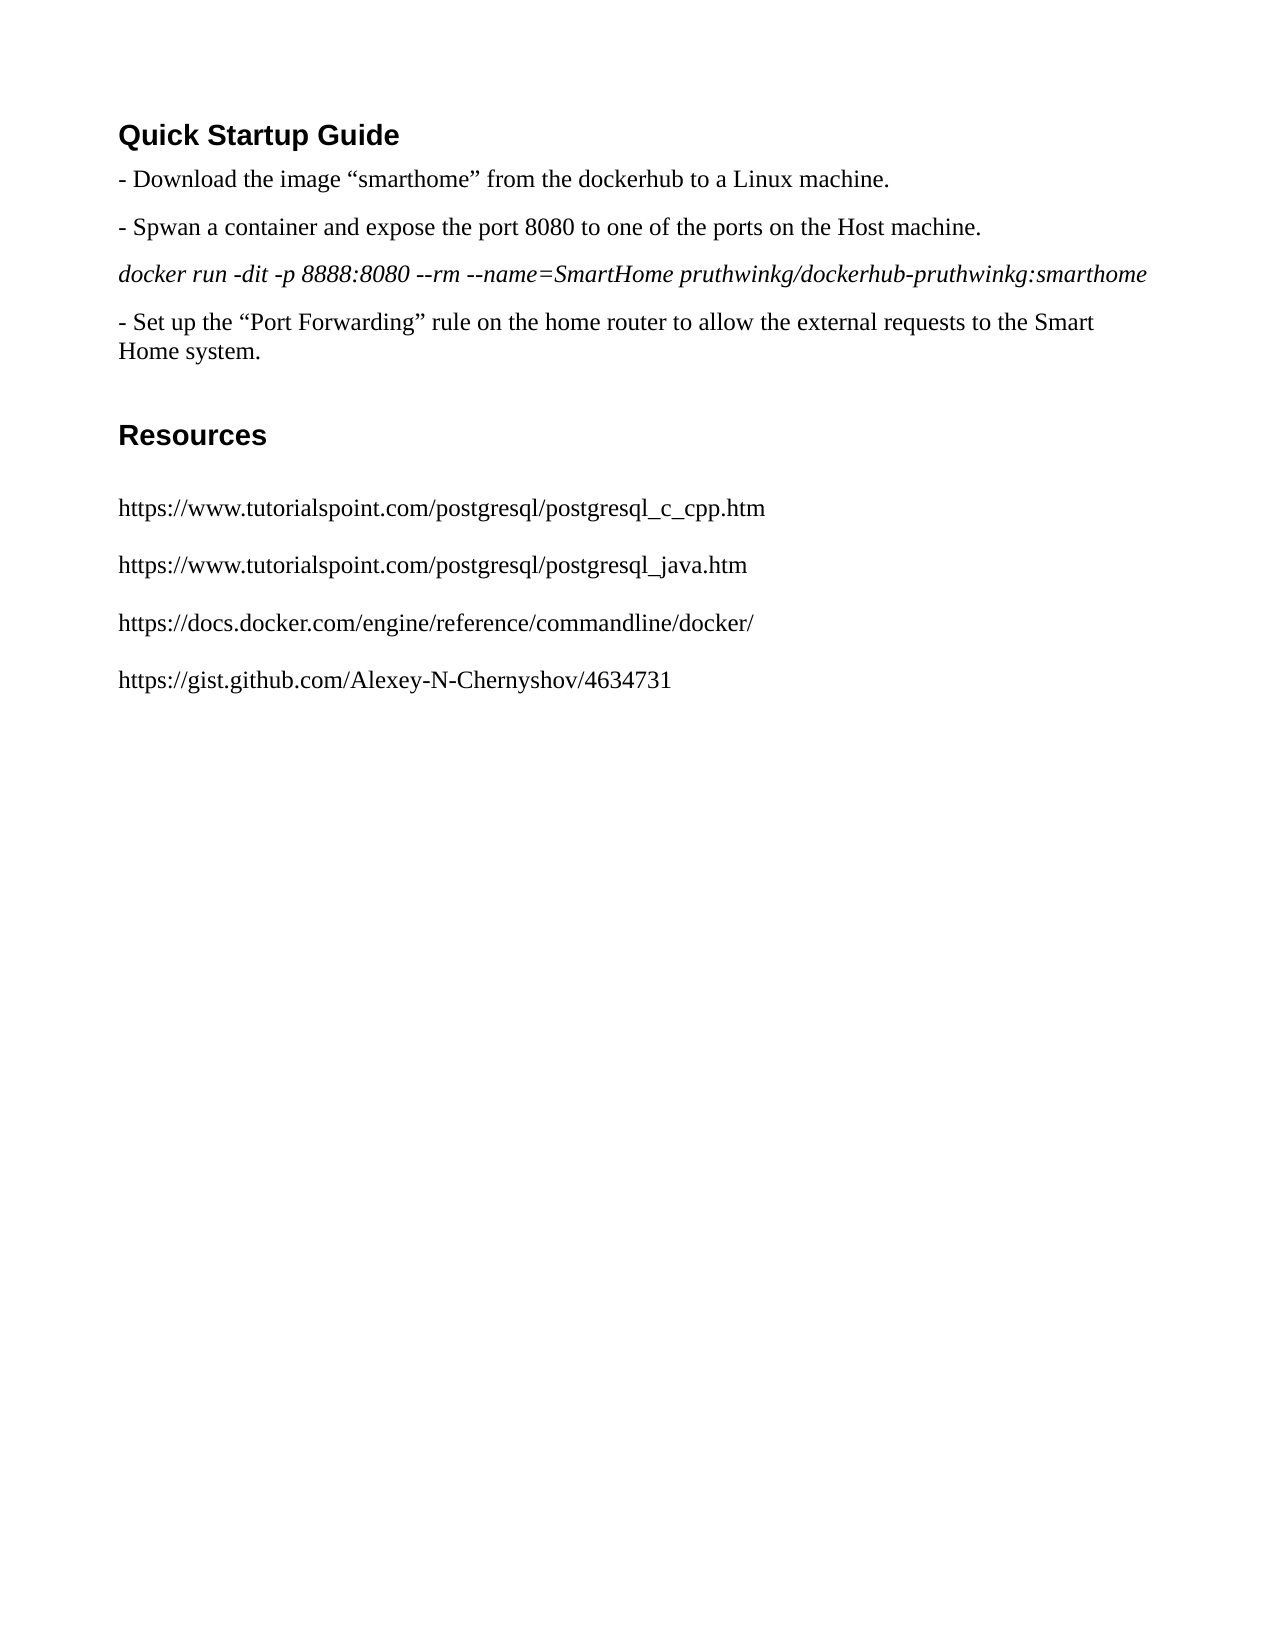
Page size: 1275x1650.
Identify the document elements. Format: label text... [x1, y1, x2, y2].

text - Spwan a container and expose the port 8080 to one of the ports on the Host machine. [118, 212, 1157, 241]
text https://www.tutorialspoint.com/postgresql/postgresql_c_cpp.htm [118, 493, 1157, 522]
text - Download the image “smarthome” from the dockerhub to a Linux machine. [118, 164, 1157, 193]
subtitle Resources [118, 418, 1157, 452]
text https://www.tutorialspoint.com/postgresql/postgresql_java.htm [118, 551, 1157, 579]
subtitle Quick Startup Guide [118, 118, 1157, 152]
text https://docs.docker.com/engine/reference/commandline/docker/ [118, 608, 1157, 637]
text https://gist.github.com/Alexey-N-Chernyshov/4634731 [118, 666, 1157, 694]
text - Set up the “Port Forwarding” rule on the home router to allow the external requests to the Smart Home system. [118, 307, 1157, 364]
text docker run -dit -p 8888:8080 --rm --name=SmartHome pruthwinkg/dockerhub-pruthwinkg:smarthome [118, 259, 1157, 288]
